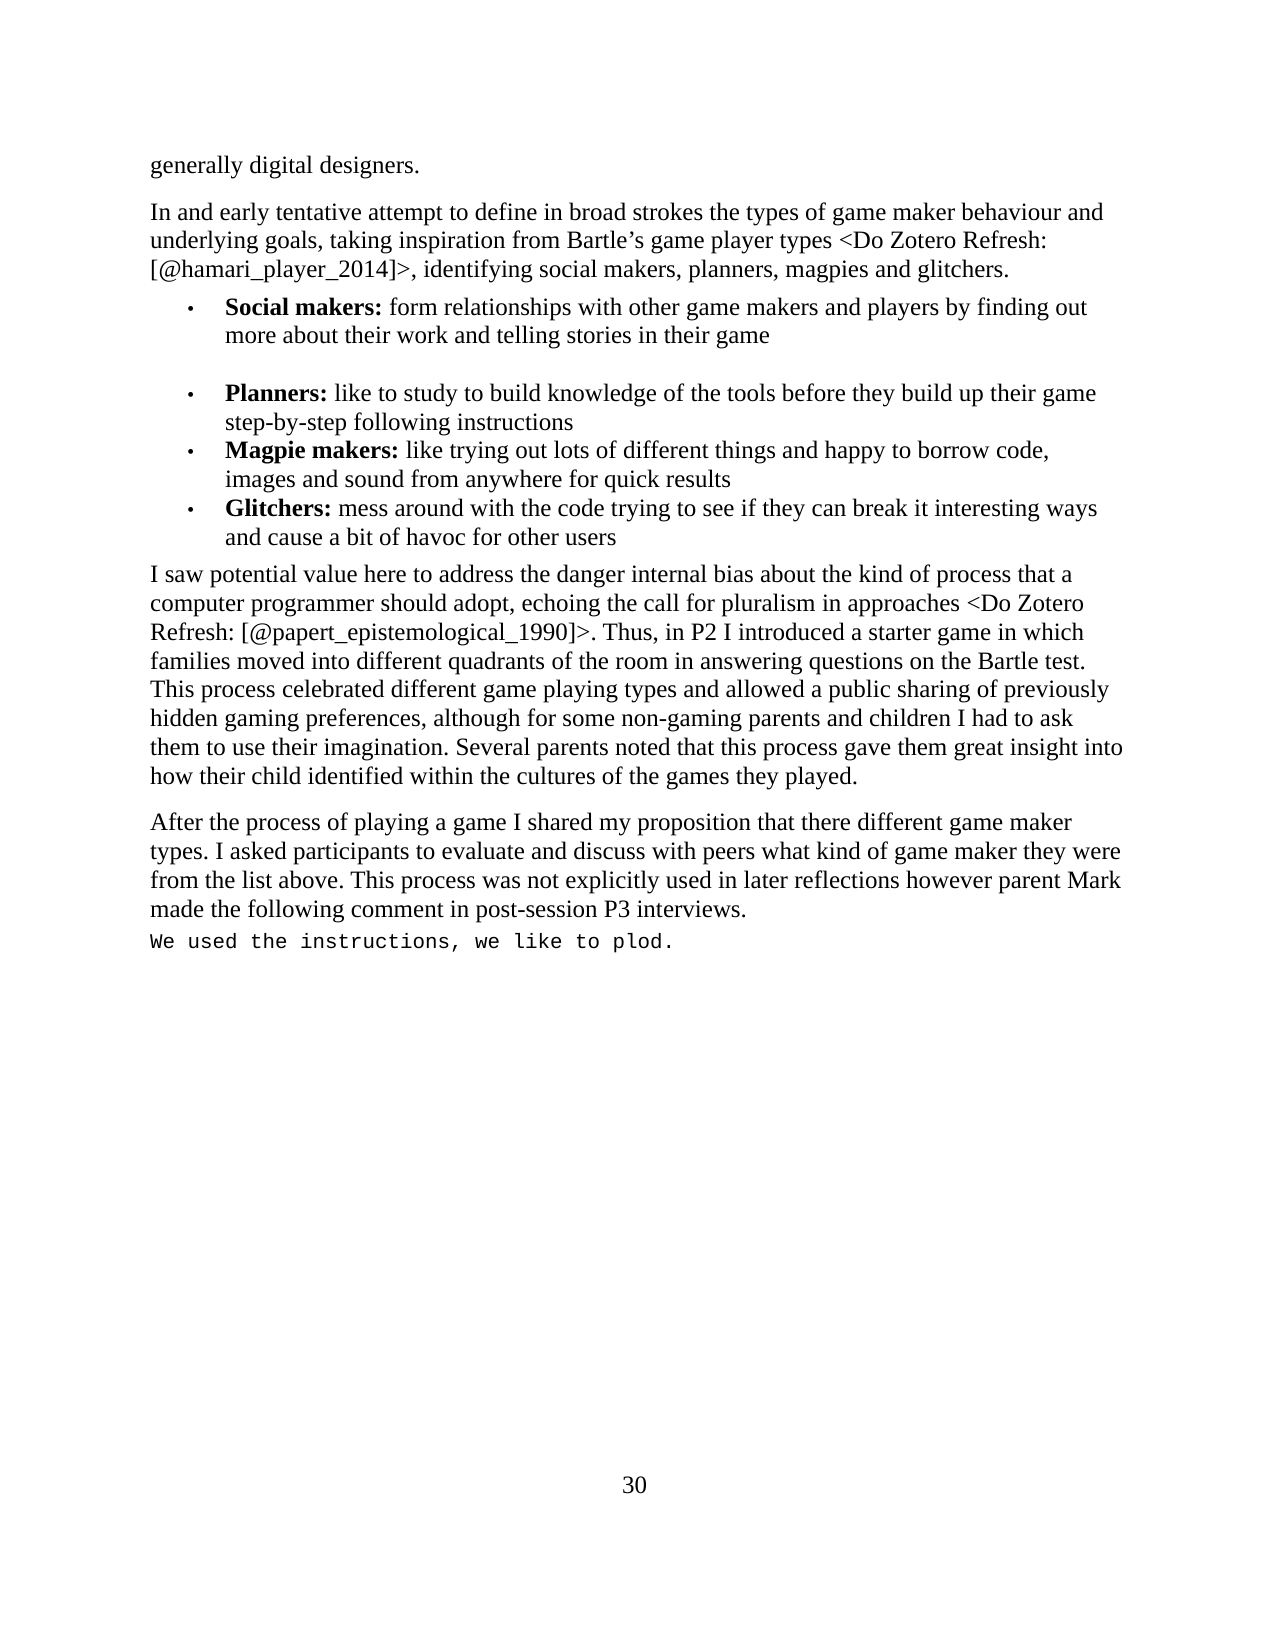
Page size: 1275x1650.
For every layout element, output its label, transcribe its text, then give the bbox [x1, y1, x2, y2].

text After the process of playing a game I shared my proposition that there different game maker types. I asked participants to evaluate and discuss with peers what kind of game maker they were from the list above. This process was not explicitly used in later reflections however parent Mark made the following comment in post-session P3 interviews. [150, 807, 1125, 922]
text We used the instructions, we like to plod. [150, 931, 1125, 955]
list Glitchers: mess around with the code trying to see if they can break it interesting ways and cause a bit of havoc for other users [187, 493, 1125, 551]
list Planners: like to study to build knowledge of the tools before they build up their game step-by-step following instructions [187, 378, 1125, 436]
list Social makers: form relationships with other game makers and players by finding out more about their work and telling stories in their game [187, 292, 1125, 378]
text generally digital designers. [150, 150, 1125, 179]
list Magpie makers: like trying out lots of different things and happy to borrow code, images and sound from anywhere for quick results [187, 436, 1125, 493]
text In and early tentative attempt to define in broad strokes the types of game maker behaviour and underlying goals, taking inspiration from Bartle’s game player types <Do Zotero Refresh: [@hamari_player_2014]>, identifying social makers, planners, magpies and glitchers. [150, 197, 1125, 283]
text I saw potential value here to address the danger internal bias about the kind of process that a computer programmer should adopt, echoing the call for pluralism in approaches <Do Zotero Refresh: [@papert_epistemological_1990]>. Thus, in P2 I introduced a starter game in which families moved into different quadrants of the room in answering questions on the Bartle test. This process celebrated different game playing types and allowed a public sharing of previously hidden gaming preferences, although for some non-gaming parents and children I had to ask them to use their imagination. Several parents noted that this process gave them great insight into how their child identified within the cultures of the games they played. [150, 559, 1125, 789]
